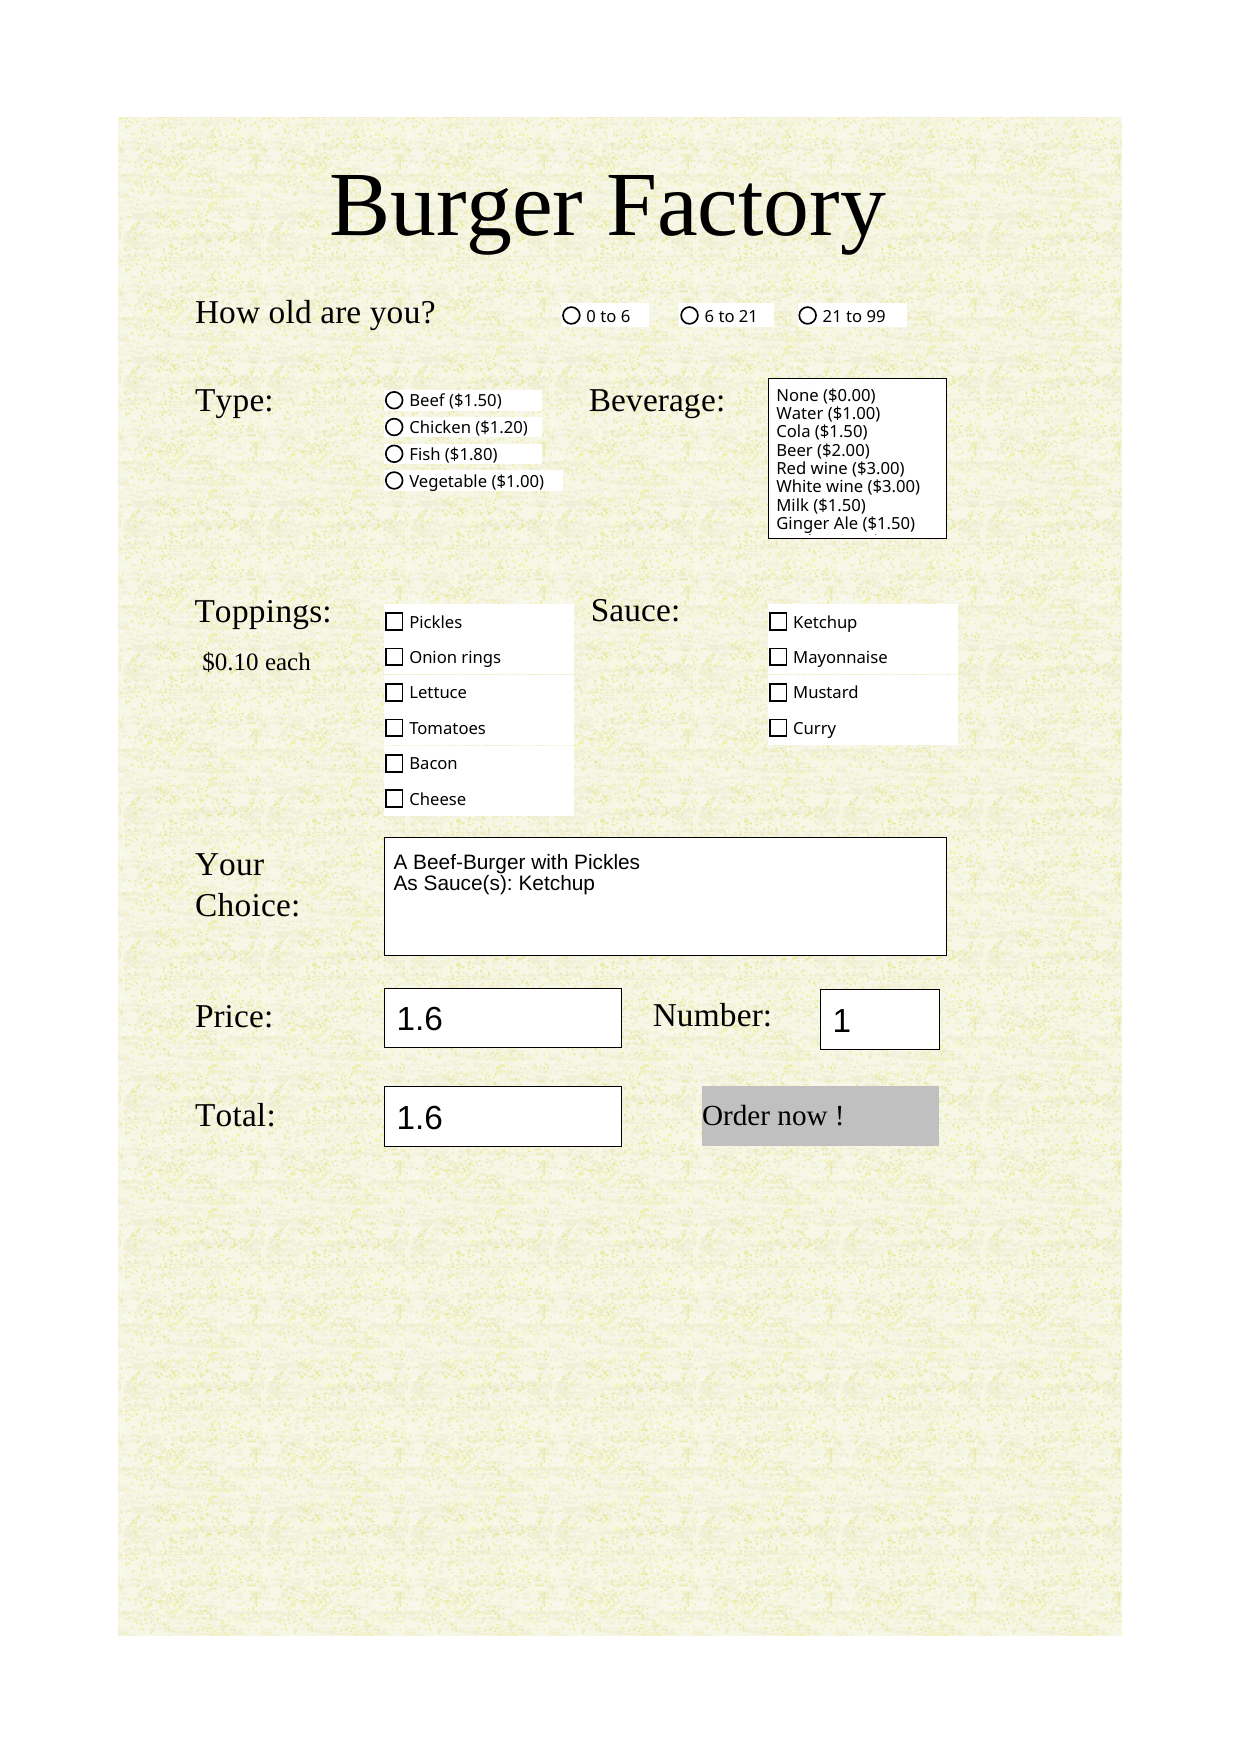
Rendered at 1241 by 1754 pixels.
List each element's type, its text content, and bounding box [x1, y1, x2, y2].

text Burger Factory [118, 146, 1122, 257]
picture [118, 257, 1122, 1636]
picture [118, 117, 1122, 146]
